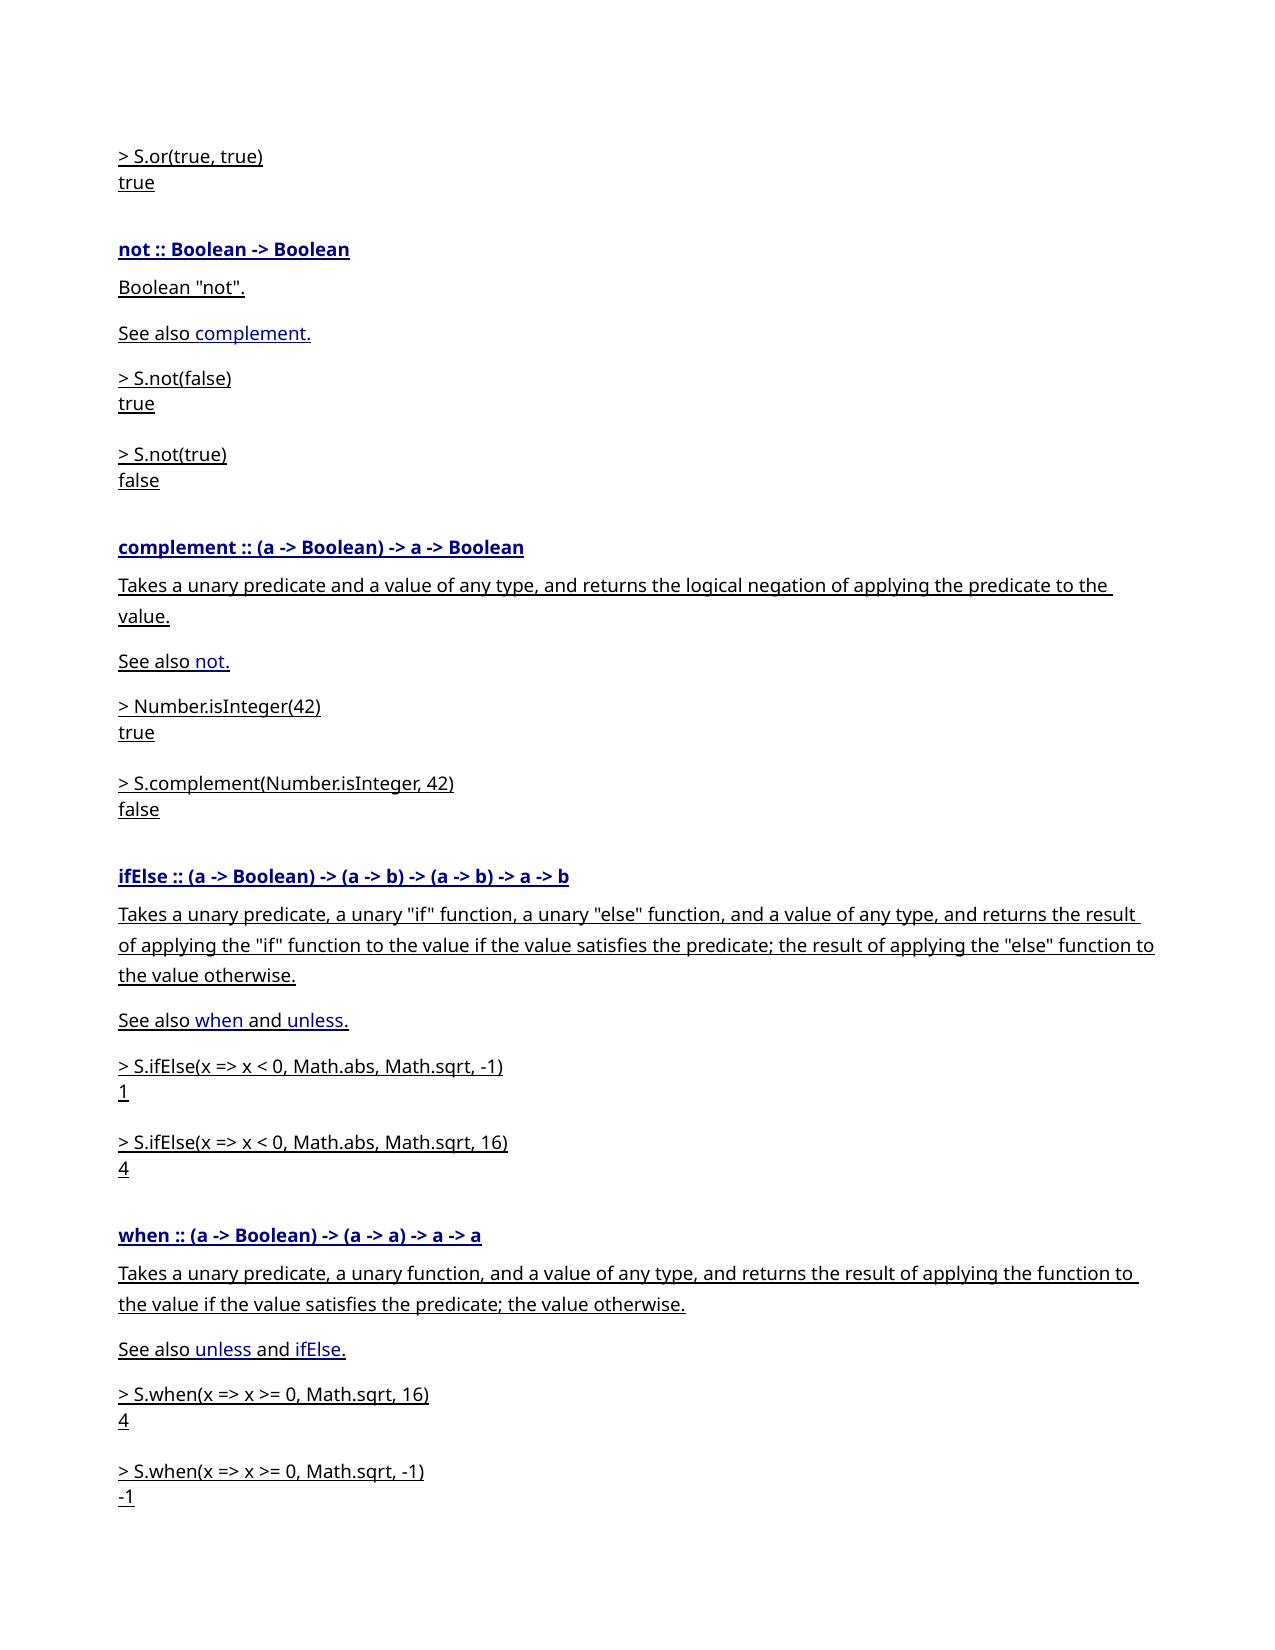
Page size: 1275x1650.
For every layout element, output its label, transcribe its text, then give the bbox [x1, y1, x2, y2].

text See also complement. [118, 320, 1157, 345]
text false [118, 796, 1157, 821]
subtitle complement :: (a -⁠> Boolean) -⁠> a -⁠> Boolean [118, 535, 1157, 560]
text > S.not(true) [118, 442, 1157, 467]
text true [118, 719, 1157, 745]
text false [118, 467, 1157, 493]
text Takes a unary predicate, a unary function, and a value of any type, and returns the result of applying the function to the value if the value satisfies the predicate; the value otherwise. [118, 1261, 1157, 1317]
text > S.ifElse(x => x < 0, Math.abs, Math.sqrt, -1) [118, 1053, 1157, 1078]
text Boolean "not". [118, 275, 1157, 300]
text true [118, 391, 1157, 416]
text > S.or(true, true) [118, 144, 1157, 169]
subtitle ifElse :: (a -⁠> Boolean) -⁠> (a -⁠> b) -⁠> (a -⁠> b) -⁠> a -⁠> b [118, 863, 1157, 889]
text > S.when(x => x >= 0, Math.sqrt, -1) [118, 1458, 1157, 1484]
text See also when and unless. [118, 1008, 1157, 1033]
text > S.when(x => x >= 0, Math.sqrt, 16) [118, 1382, 1157, 1407]
text Takes a unary predicate and a value of any type, and returns the logical negation of applying the predicate to the value. [118, 573, 1157, 629]
text -1 [118, 1484, 1157, 1509]
text 4 [118, 1407, 1157, 1433]
text > S.ifElse(x => x < 0, Math.abs, Math.sqrt, 16) [118, 1129, 1157, 1155]
text true [118, 169, 1157, 195]
text See also not. [118, 648, 1157, 674]
text > S.complement(Number.isInteger, 42) [118, 770, 1157, 796]
text 4 [118, 1155, 1157, 1181]
text > Number.isInteger(42) [118, 694, 1157, 719]
text 1 [118, 1078, 1157, 1104]
text See also unless and ifElse. [118, 1336, 1157, 1362]
text Takes a unary predicate, a unary "if" function, a unary "else" function, and a value of any type, and returns the result of applying the "if" function to the value if the value satisfies the predicate; the result of applying the "else" function to the value otherwise. [118, 901, 1157, 988]
subtitle not :: Boolean -⁠> Boolean [118, 237, 1157, 262]
subtitle when :: (a -⁠> Boolean) -⁠> (a -⁠> a) -⁠> a -⁠> a [118, 1223, 1157, 1248]
text > S.not(false) [118, 365, 1157, 391]
